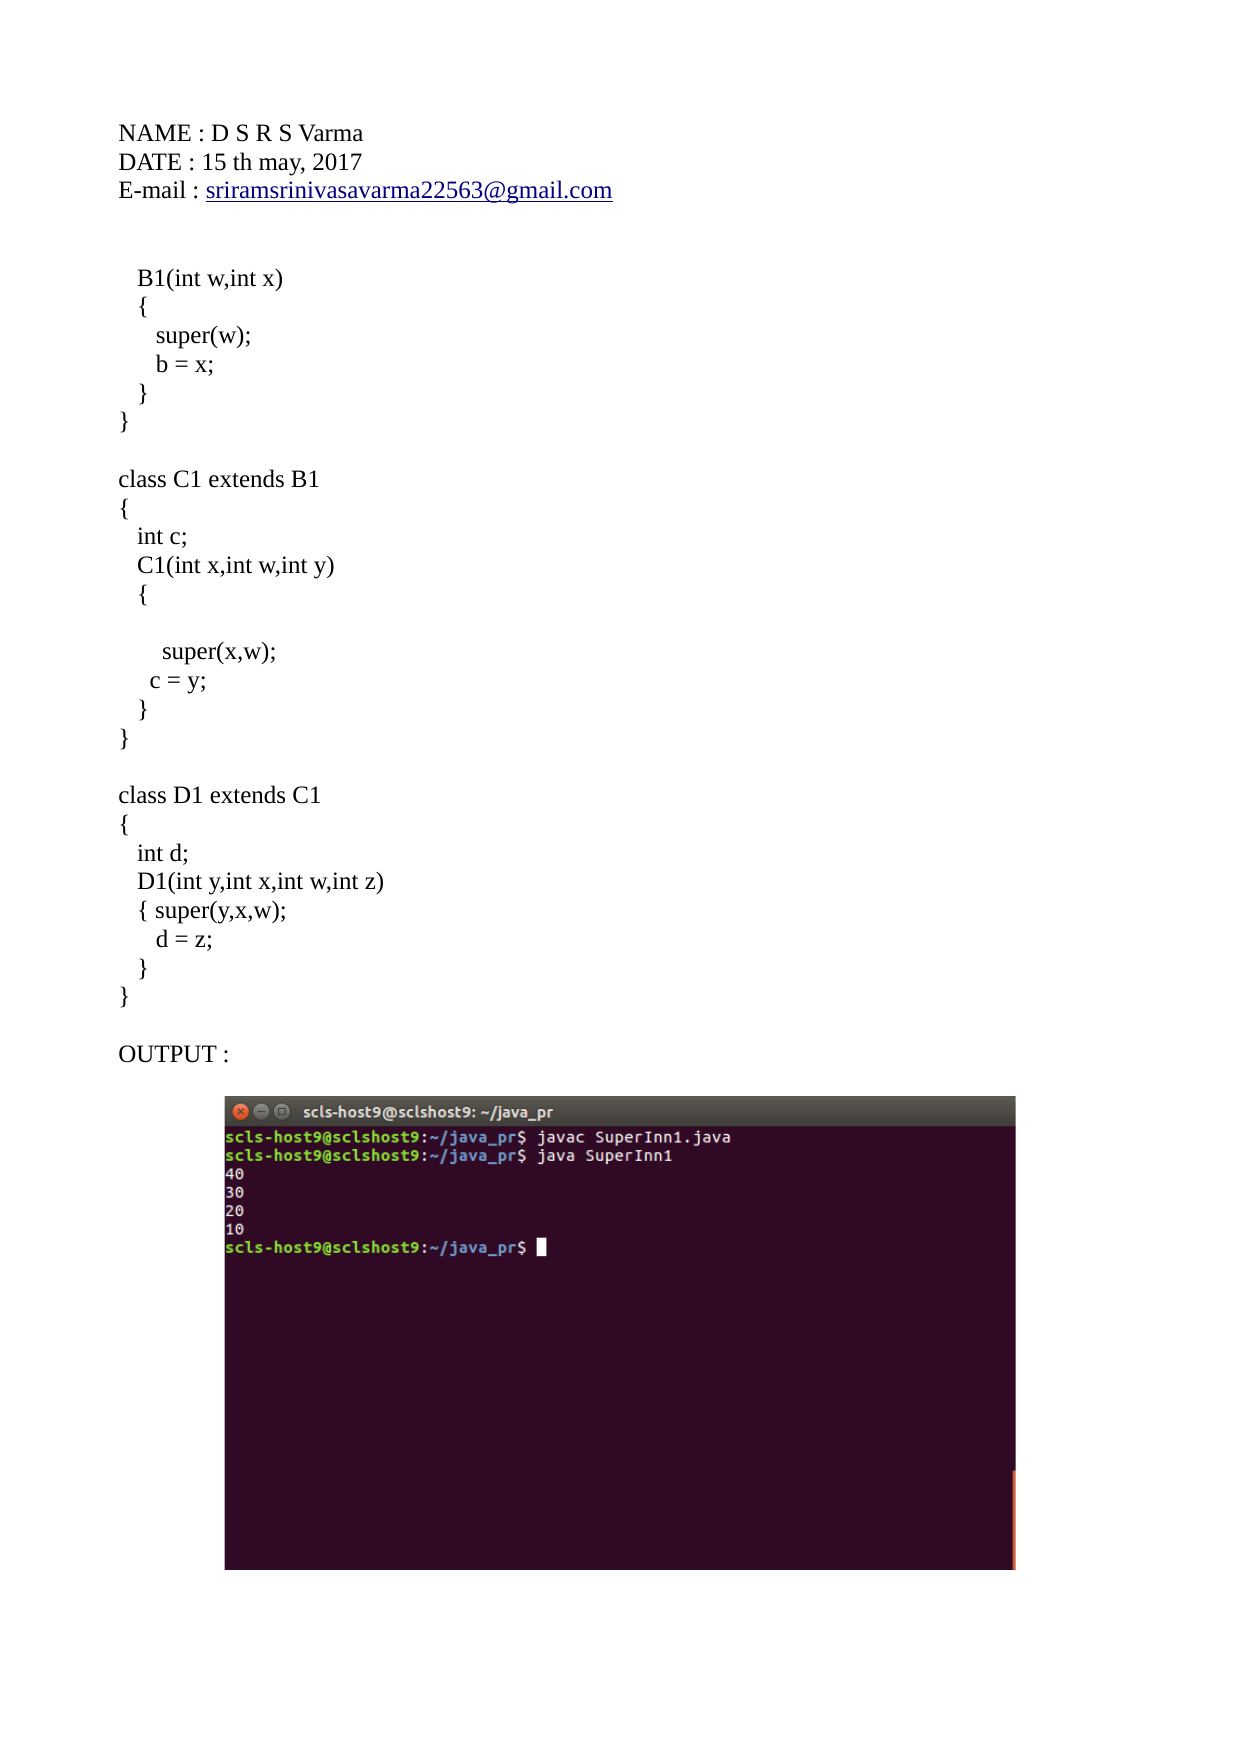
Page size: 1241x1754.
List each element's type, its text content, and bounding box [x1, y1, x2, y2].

text } [118, 378, 1122, 406]
text { super(y,x,w); [118, 895, 1122, 924]
text d = z; [118, 924, 1122, 953]
text class D1 extends C1 [118, 780, 1122, 809]
text { [118, 809, 1122, 838]
text B1(int w,int x) [118, 263, 1122, 291]
text } [118, 981, 1122, 1010]
text { [118, 579, 1122, 608]
text b = x; [118, 349, 1122, 378]
text { [118, 291, 1122, 320]
text } [118, 723, 1122, 751]
text } [118, 406, 1122, 435]
text super(w); [118, 320, 1122, 349]
text class C1 extends B1 [118, 464, 1122, 493]
text OUTPUT : [118, 1039, 1122, 1068]
text C1(int x,int w,int y) [118, 550, 1122, 579]
text } [118, 694, 1122, 723]
text int c; [118, 521, 1122, 550]
text super(x,w); [118, 636, 1122, 665]
text int d; [118, 838, 1122, 866]
text c = y; [118, 665, 1122, 694]
text D1(int y,int x,int w,int z) [118, 866, 1122, 895]
text } [118, 953, 1122, 981]
text { [118, 493, 1122, 521]
picture [224, 1096, 1016, 1570]
